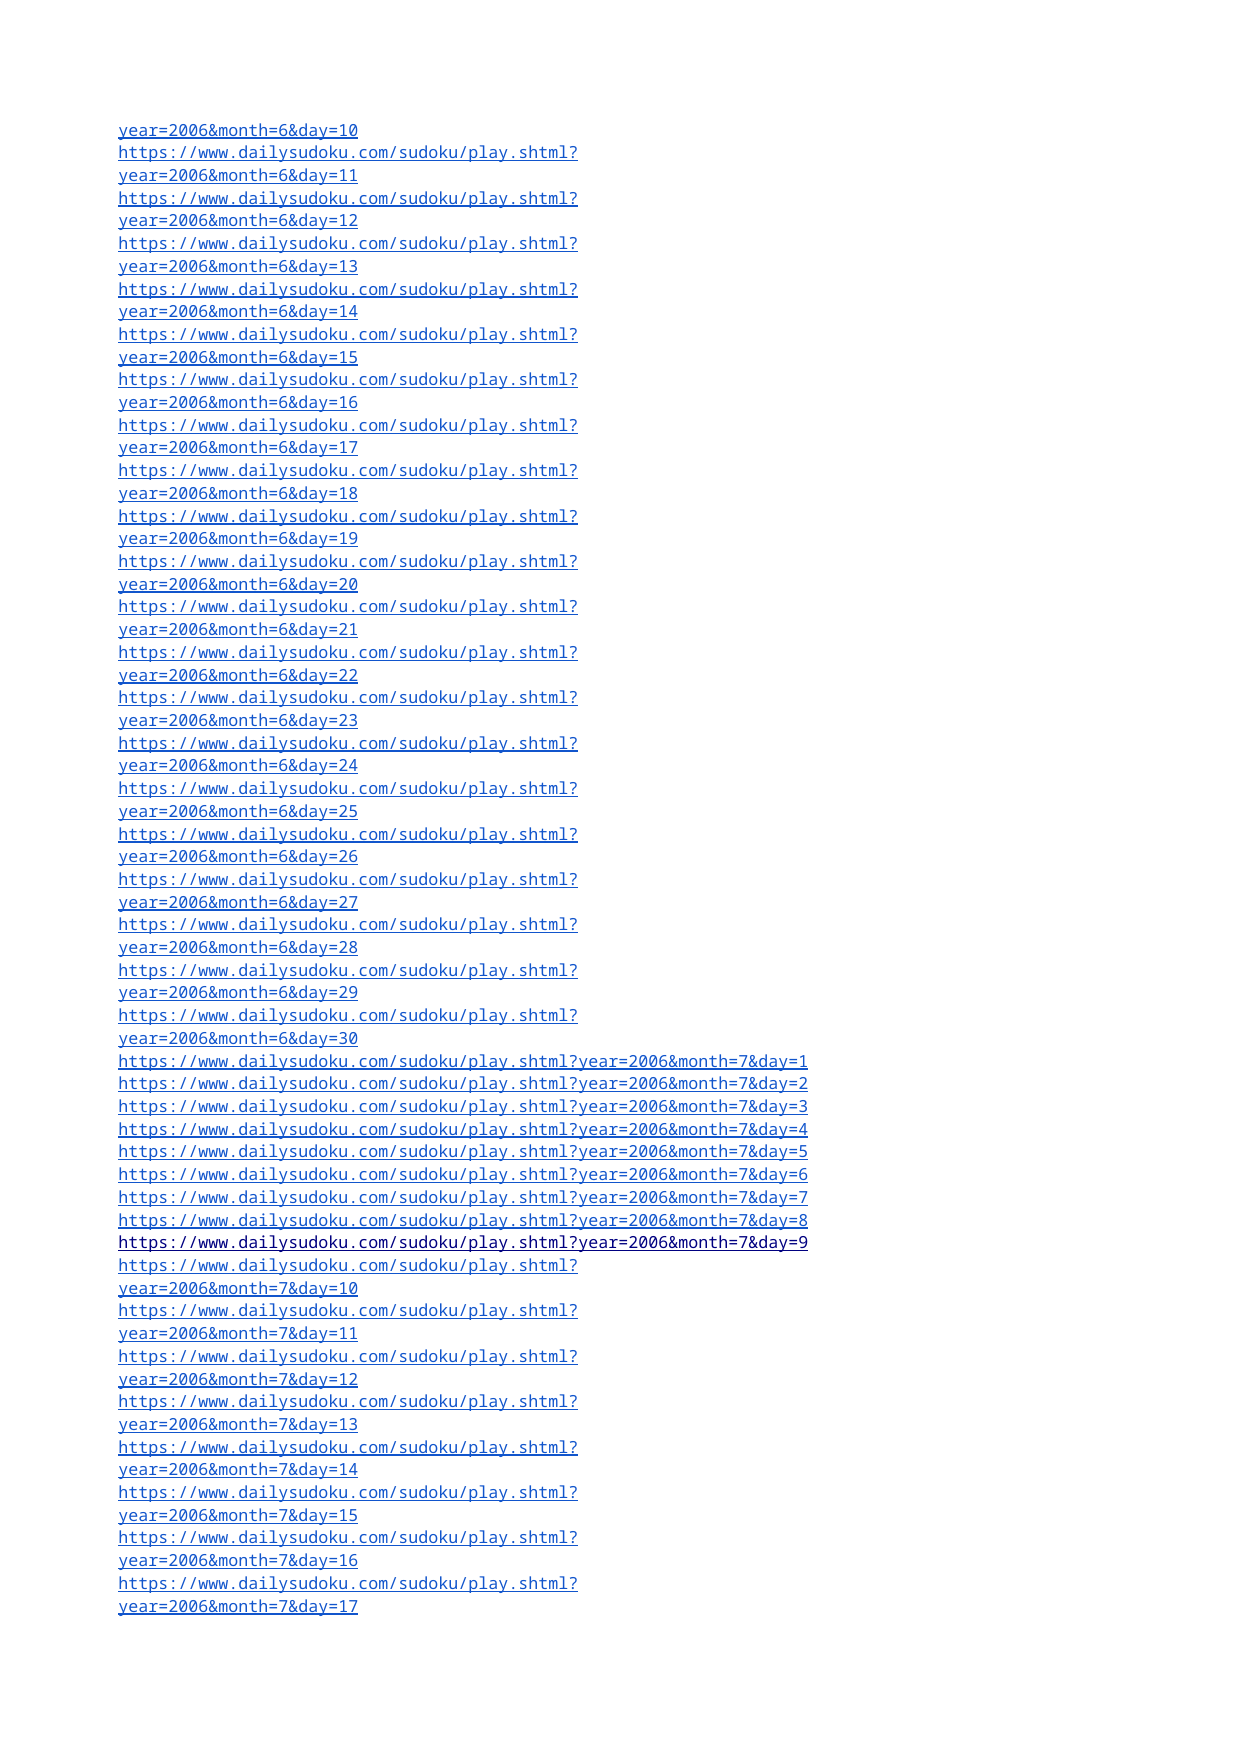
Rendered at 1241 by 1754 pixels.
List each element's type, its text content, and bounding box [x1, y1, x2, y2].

table_cell https://www.dailysudoku.com/sudoku/play.shtml?year=2006&month=6&day=15 [118, 323, 812, 368]
table_cell https://www.dailysudoku.com/sudoku/play.shtml?year=2006&month=7&day=11 [118, 1299, 812, 1344]
table_cell https://www.dailysudoku.com/sudoku/play.shtml?year=2006&month=6&day=14 [118, 277, 812, 322]
table_cell https://www.dailysudoku.com/sudoku/play.shtml?year=2006&month=7&day=12 [118, 1344, 812, 1390]
table_cell https://www.dailysudoku.com/sudoku/play.shtml?year=2006&month=7&day=6 [118, 1163, 812, 1185]
table_cell https://www.dailysudoku.com/sudoku/play.shtml?year=2006&month=6&day=19 [118, 504, 812, 549]
table_cell https://www.dailysudoku.com/sudoku/play.shtml?year=2006&month=7&day=7 [118, 1185, 812, 1208]
table_cell https://www.dailysudoku.com/sudoku/play.shtml?year=2006&month=6&day=11 [118, 141, 812, 186]
table_cell https://www.dailysudoku.com/sudoku/play.shtml?year=2006&month=7&day=16 [118, 1526, 812, 1571]
table_cell https://www.dailysudoku.com/sudoku/play.shtml?year=2006&month=6&day=29 [118, 958, 812, 1004]
table_cell https://www.dailysudoku.com/sudoku/play.shtml?year=2006&month=7&day=3 [118, 1095, 812, 1117]
table_cell https://www.dailysudoku.com/sudoku/play.shtml?year=2006&month=6&day=18 [118, 459, 812, 504]
table_cell https://www.dailysudoku.com/sudoku/play.shtml?year=2006&month=7&day=17 [118, 1571, 812, 1617]
table_cell https://www.dailysudoku.com/sudoku/play.shtml?year=2006&month=6&day=20 [118, 550, 812, 595]
table_cell https://www.dailysudoku.com/sudoku/play.shtml?year=2006&month=6&day=25 [118, 777, 812, 822]
table_cell https://www.dailysudoku.com/sudoku/play.shtml?year=2006&month=7&day=5 [118, 1140, 812, 1163]
table_cell https://www.dailysudoku.com/sudoku/play.shtml?year=2006&month=7&day=4 [118, 1117, 812, 1140]
table_cell year=2006&month=6&day=10 [118, 118, 812, 141]
table_cell https://www.dailysudoku.com/sudoku/play.shtml?year=2006&month=7&day=8 [118, 1208, 812, 1231]
table_cell https://www.dailysudoku.com/sudoku/play.shtml?year=2006&month=6&day=27 [118, 868, 812, 913]
table_cell https://www.dailysudoku.com/sudoku/play.shtml?year=2006&month=7&day=14 [118, 1435, 812, 1481]
table_cell https://www.dailysudoku.com/sudoku/play.shtml?year=2006&month=6&day=22 [118, 640, 812, 686]
table_cell https://www.dailysudoku.com/sudoku/play.shtml?year=2006&month=7&day=10 [118, 1254, 812, 1299]
table_cell https://www.dailysudoku.com/sudoku/play.shtml?year=2006&month=6&day=28 [118, 913, 812, 958]
table_cell https://www.dailysudoku.com/sudoku/play.shtml?year=2006&month=6&day=16 [118, 368, 812, 413]
table_cell https://www.dailysudoku.com/sudoku/play.shtml?year=2006&month=6&day=17 [118, 413, 812, 459]
table_cell https://www.dailysudoku.com/sudoku/play.shtml?year=2006&month=6&day=26 [118, 822, 812, 867]
table_cell https://www.dailysudoku.com/sudoku/play.shtml?year=2006&month=7&day=2 [118, 1072, 812, 1094]
table_cell https://www.dailysudoku.com/sudoku/play.shtml?year=2006&month=6&day=21 [118, 595, 812, 640]
table_cell https://www.dailysudoku.com/sudoku/play.shtml?year=2006&month=7&day=1 [118, 1049, 812, 1072]
table_cell https://www.dailysudoku.com/sudoku/play.shtml?year=2006&month=6&day=13 [118, 232, 812, 277]
table_cell https://www.dailysudoku.com/sudoku/play.shtml?year=2006&month=6&day=24 [118, 731, 812, 777]
table_cell https://www.dailysudoku.com/sudoku/play.shtml?year=2006&month=6&day=12 [118, 186, 812, 232]
table_cell https://www.dailysudoku.com/sudoku/play.shtml?year=2006&month=6&day=30 [118, 1004, 812, 1049]
table_cell https://www.dailysudoku.com/sudoku/play.shtml?year=2006&month=7&day=15 [118, 1481, 812, 1526]
table_cell https://www.dailysudoku.com/sudoku/play.shtml?year=2006&month=7&day=13 [118, 1390, 812, 1435]
table_cell https://www.dailysudoku.com/sudoku/play.shtml?year=2006&month=6&day=23 [118, 686, 812, 731]
table_cell https://www.dailysudoku.com/sudoku/play.shtml?year=2006&month=7&day=9 [118, 1231, 812, 1253]
